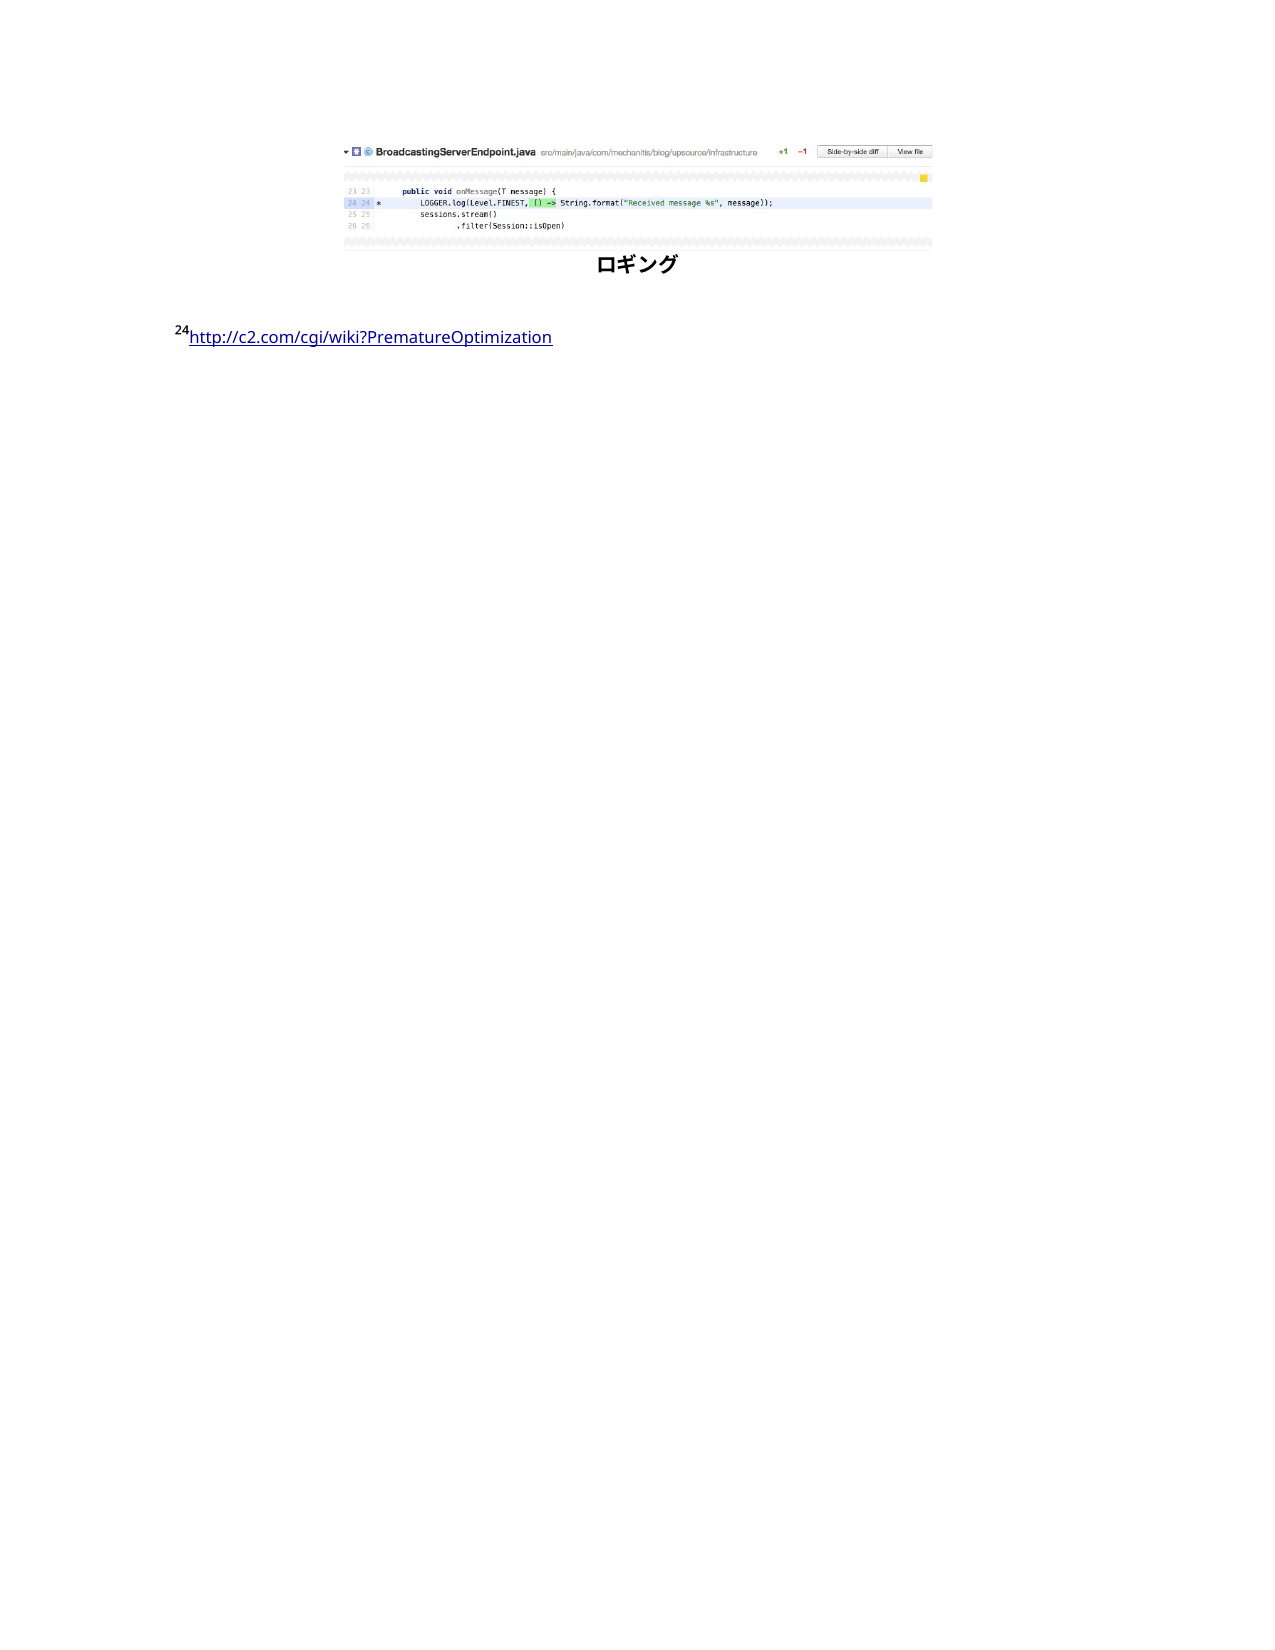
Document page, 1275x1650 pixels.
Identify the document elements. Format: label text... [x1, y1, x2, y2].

text ロギング [150, 146, 1124, 278]
text ²⁴http://c2.com/cgi/wiki?PrematureOptimization [174, 321, 1275, 349]
picture [343, 145, 933, 251]
